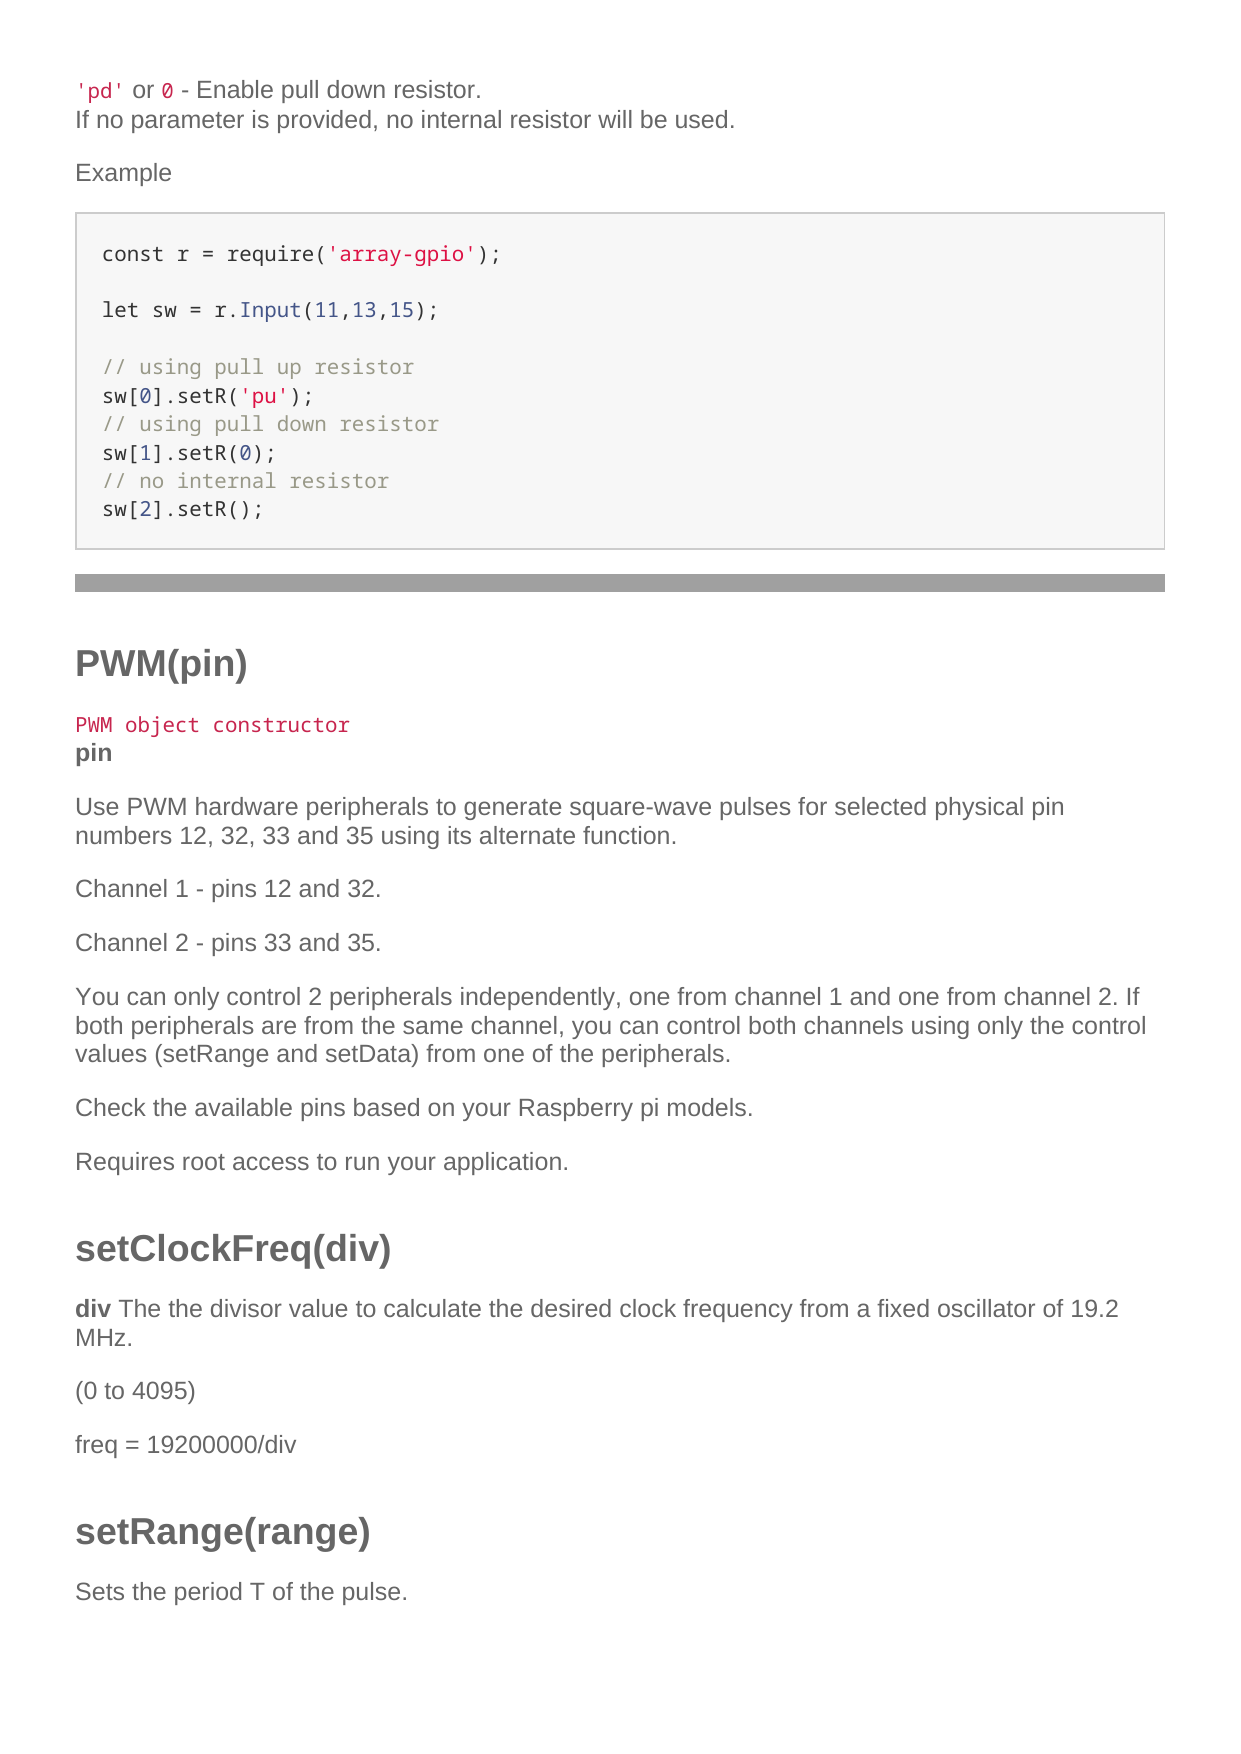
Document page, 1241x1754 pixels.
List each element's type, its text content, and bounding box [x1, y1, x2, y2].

text div The the divisor value to calculate the desired clock frequency from a fixed oscillator of 19.2 MHz. [75, 1294, 1165, 1351]
text setRange(range) [75, 1509, 1165, 1552]
text Requires root access to run your application. [75, 1147, 1165, 1176]
text setClockFreq(div) [75, 1226, 1165, 1269]
text (0 to 4095) [75, 1376, 1165, 1405]
text You can only control 2 peripherals independently, one from channel 1 and one from channel 2. If both peripherals are from the same channel, you can control both channels using only the control values (setRange and setData) from one of the peripherals. [75, 982, 1165, 1068]
text If no parameter is provided, no internal resistor will be used. [75, 104, 1165, 133]
text pin [75, 738, 1165, 767]
text // no internal resistor [77, 439, 1164, 468]
text // using pull up resistor [77, 326, 1164, 354]
text sw[2].setR(); [77, 468, 1164, 548]
text const r = require('array-gpio'); [77, 214, 1164, 241]
text sw[1].setR(0); [77, 411, 1164, 439]
text Use PWM hardware peripherals to generate square-wave pulses for selected physical pin numbers 12, 32, 33 and 35 using its alternate function. [75, 792, 1165, 849]
text 'pd' or 0 - Enable pull down resistor. [75, 75, 1165, 104]
text // using pull down resistor [77, 383, 1164, 411]
text Example [75, 158, 1165, 187]
text freq = 19200000/div [75, 1430, 1165, 1459]
text let sw = r.Input(11,13,15); [77, 269, 1164, 297]
text sw[0].setR('pu'); [77, 354, 1164, 383]
text Sets the period T of the pulse. [75, 1577, 1165, 1606]
text Channel 1 - pins 12 and 32. [75, 874, 1165, 903]
text Check the available pins based on your Raspberry pi models. [75, 1093, 1165, 1122]
text PWM object constructor [75, 710, 1165, 738]
text PWM(pin) [75, 642, 1165, 685]
text Channel 2 - pins 33 and 35. [75, 928, 1165, 957]
